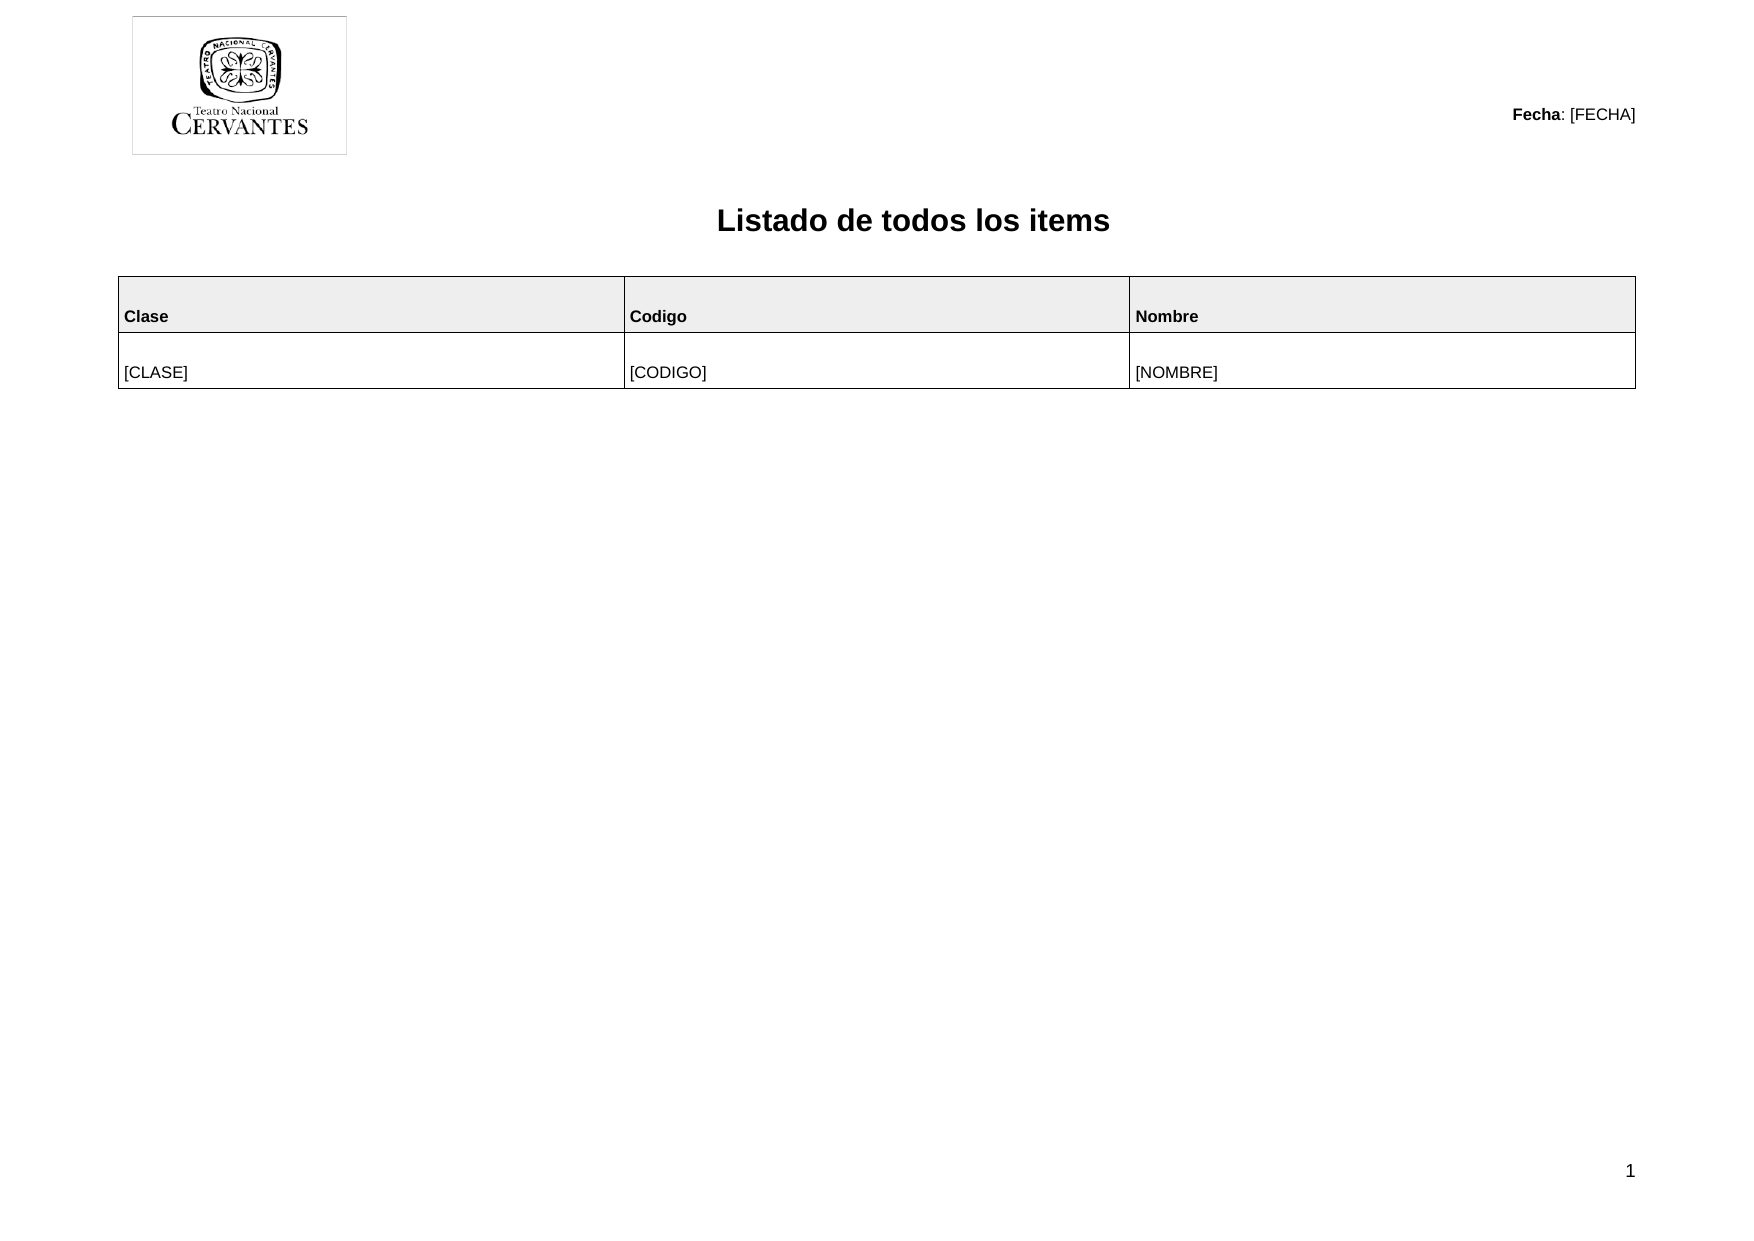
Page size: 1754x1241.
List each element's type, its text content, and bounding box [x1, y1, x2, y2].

table_header Codigo [625, 277, 1129, 332]
table_cell [NOMBRE] [1130, 333, 1635, 388]
table_header Clase [119, 277, 624, 332]
table_cell [CODIGO] [625, 333, 1129, 388]
text Listado de todos los items [118, 202, 1635, 238]
table_cell [CLASE] [119, 333, 624, 388]
table_header Nombre [1130, 277, 1635, 332]
picture [132, 16, 347, 155]
